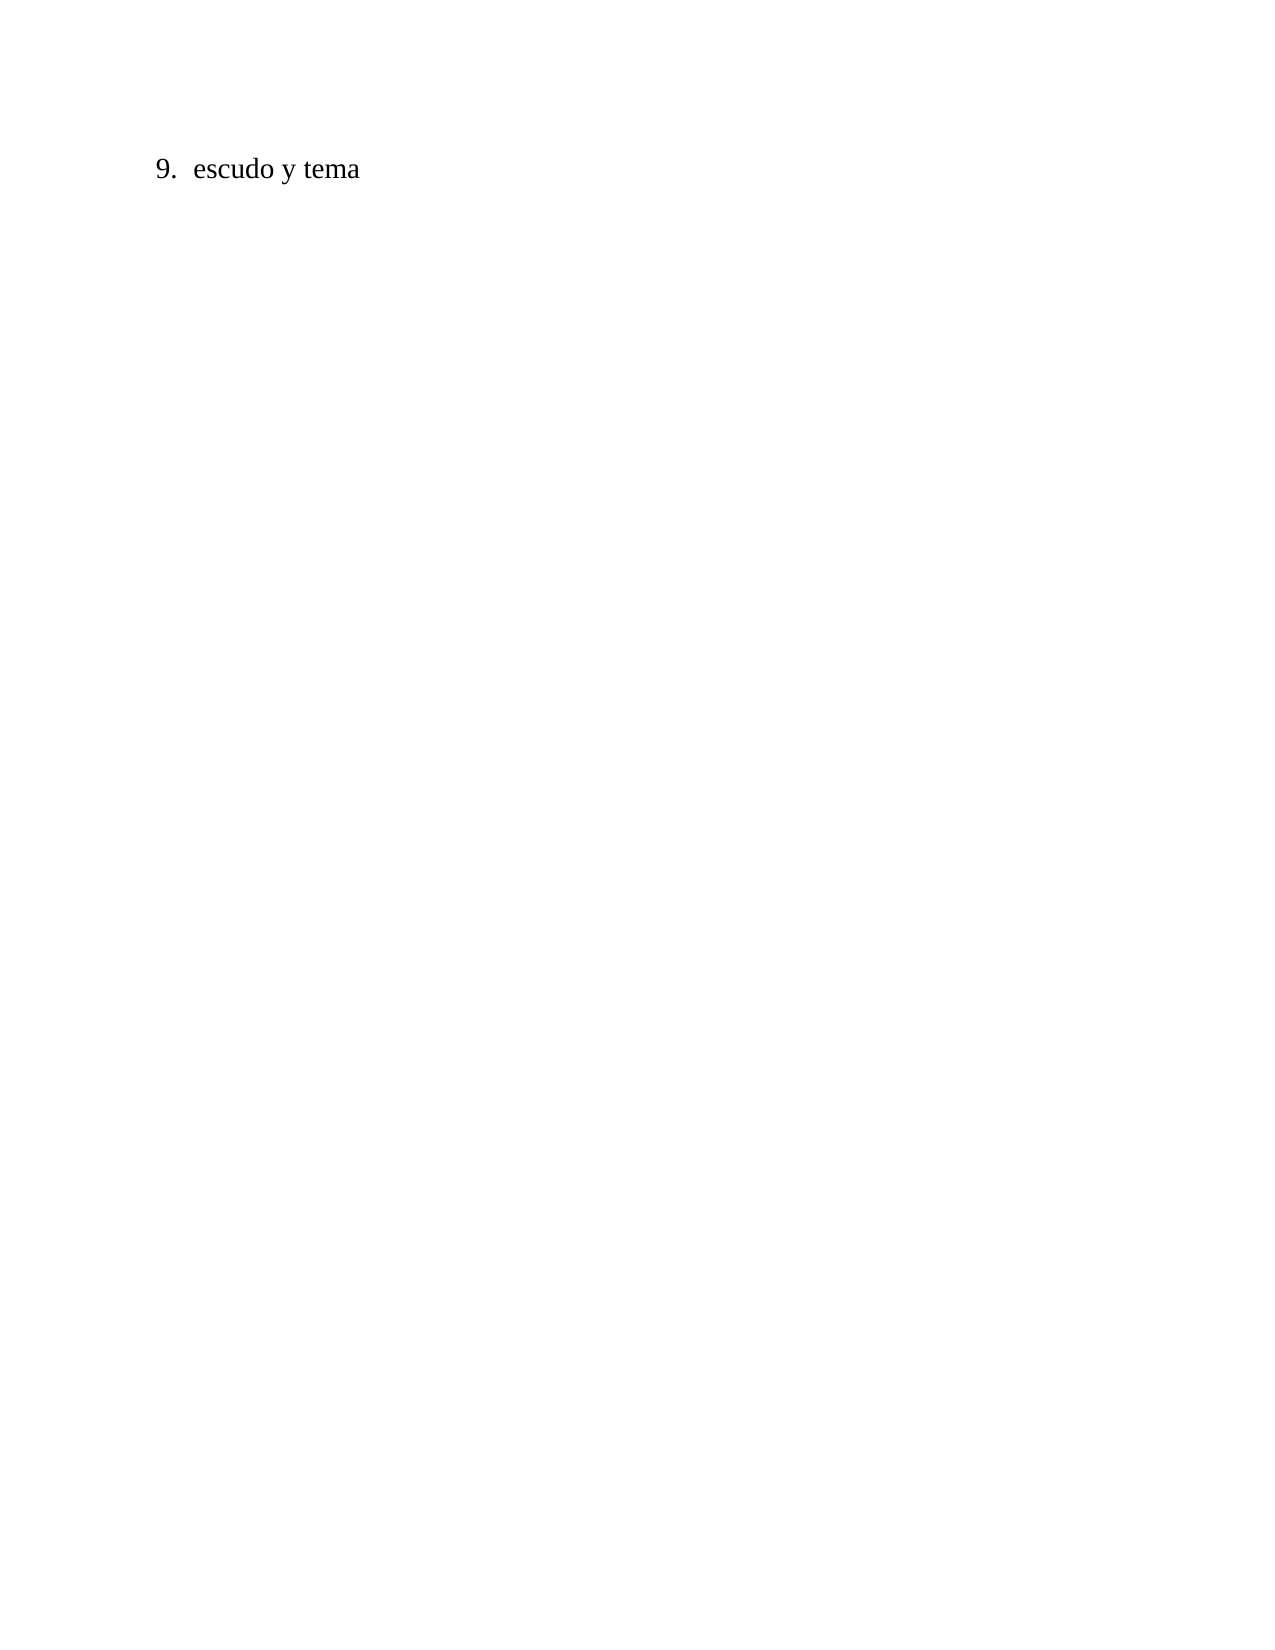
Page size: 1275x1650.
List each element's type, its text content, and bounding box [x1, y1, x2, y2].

list escudo y tema [156, 152, 1157, 185]
